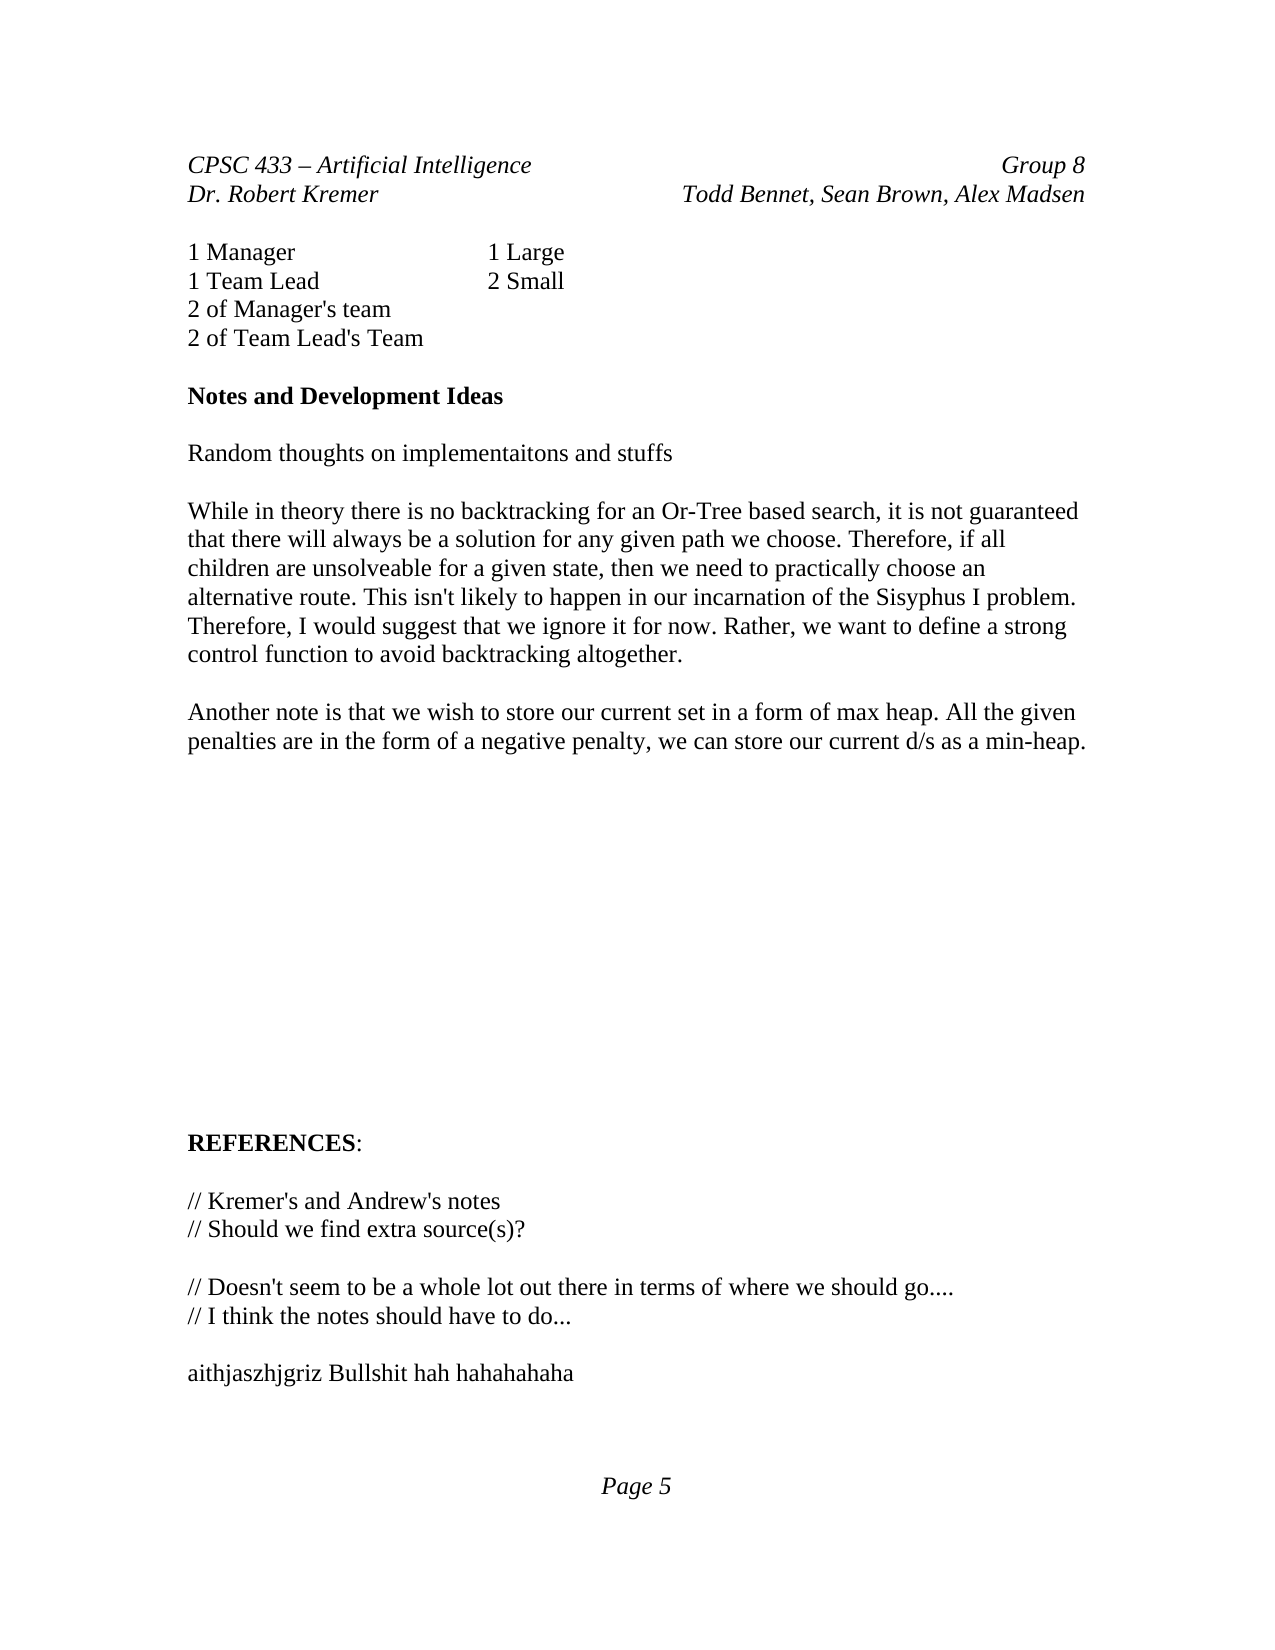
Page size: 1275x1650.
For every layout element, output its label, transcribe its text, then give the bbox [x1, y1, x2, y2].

text Notes and Development Ideas [187, 381, 1087, 409]
text While in theory there is no backtracking for an Or-Tree based search, it is not guaranteed that there will always be a solution for any given path we choose. Therefore, if all children are unsolveable for a given state, then we need to practically choose an alternative route. This isn't likely to happen in our incarnation of the Sisyphus I problem. Therefore, I would suggest that we ignore it for now. Rather, we want to define a strong control function to avoid backtracking altogether. [187, 496, 1087, 668]
text REFERENCES: [187, 1128, 1087, 1157]
text Another note is that we wish to store our current set in a form of max heap. All the given penalties are in the form of a negative penalty, we can store our current d/s as a min-heap. [187, 697, 1087, 754]
text // Kremer's and Andrew's notes [187, 1186, 1087, 1214]
text 2 of Team Lead's Team [187, 323, 1087, 352]
text // I think the notes should have to do... [187, 1301, 1087, 1329]
text Random thoughts on implementaitons and stuffs [187, 438, 1087, 467]
text aithjaszhjgriz Bullshit hah hahahahaha [187, 1358, 1087, 1387]
text // Doesn't seem to be a whole lot out there in terms of where we should go.... [187, 1272, 1087, 1301]
text 1 Manager 1 Large [187, 237, 1087, 266]
text 2 of Manager's team [187, 294, 1087, 323]
text 1 Team Lead 2 Small [187, 266, 1087, 294]
text // Should we find extra source(s)? [187, 1214, 1087, 1243]
